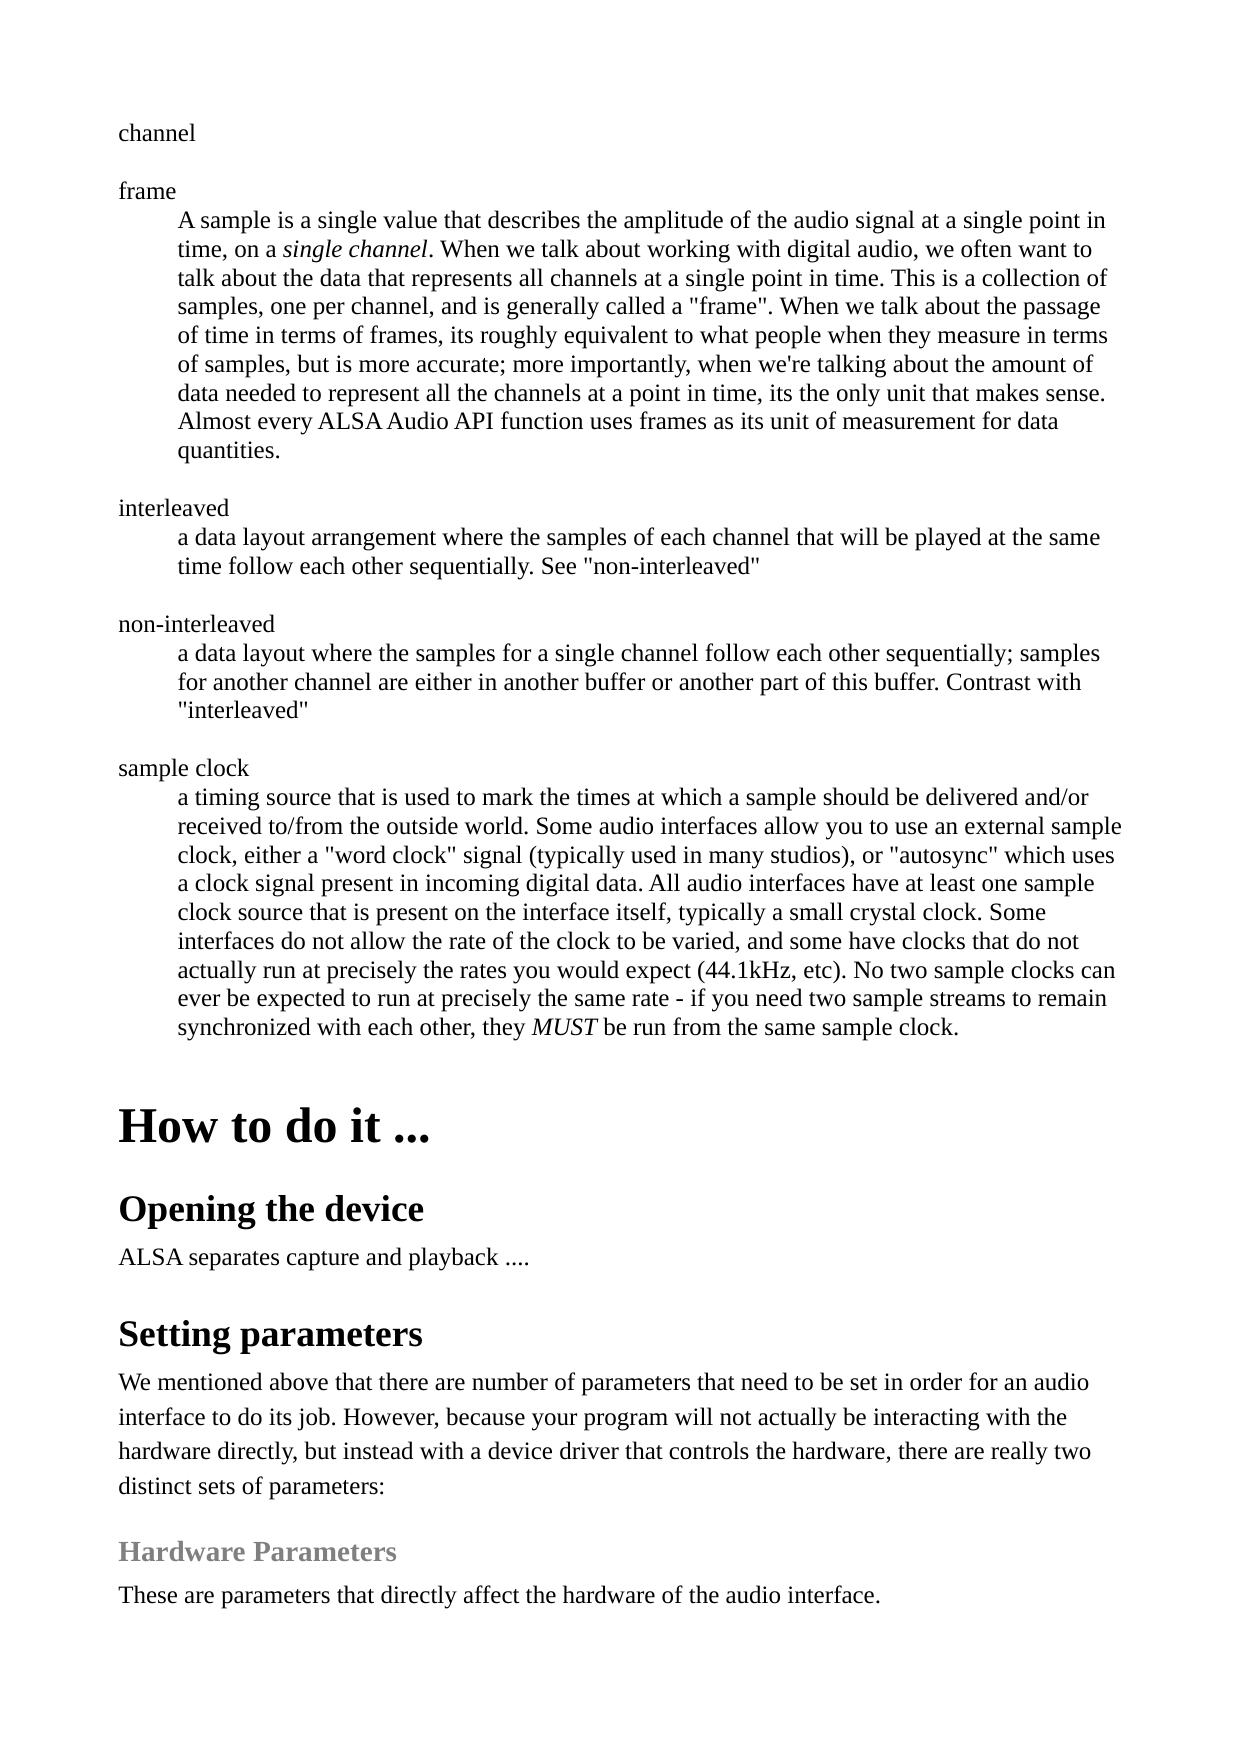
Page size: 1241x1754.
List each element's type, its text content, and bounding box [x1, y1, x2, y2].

subtitle Hardware Parameters [118, 1534, 1122, 1568]
text We mentioned above that there are number of parameters that need to be set in order for an audio interface to do its job. However, because your program will not actually be interacting with the hardware directly, but instead with a device driver that controls the hardware, there are really two distinct sets of parameters: [118, 1367, 1122, 1500]
subtitle sample clock [118, 753, 1122, 782]
list a data layout arrangement where the samples of each channel that will be played at the same time follow each other sequentially. See "non-interleaved" [177, 522, 1122, 579]
subtitle Setting parameters [118, 1312, 1122, 1355]
text These are parameters that directly affect the hardware of the audio interface. [118, 1581, 1122, 1609]
subtitle interleaved [118, 493, 1122, 522]
text ALSA separates capture and playback .... [118, 1242, 1122, 1271]
list a timing source that is used to mark the times at which a sample should be delivered and/or received to/from the outside world. Some audio interfaces allow you to use an external sample clock, either a "word clock" signal (typically used in many studios), or "autosync" which uses a clock signal present in incoming digital data. All audio interfaces have at least one sample clock source that is present on the interface itself, typically a small crystal clock. Some interfaces do not allow the rate of the clock to be varied, and some have clocks that do not actually run at precisely the rates you would expect (44.1kHz, etc). No two sample clocks can ever be expected to run at precisely the same rate - if you need two sample streams to remain synchronized with each other, they MUST be run from the same sample clock. [177, 782, 1122, 1041]
subtitle frame [118, 176, 1122, 205]
list A sample is a single value that describes the amplitude of the audio signal at a single point in time, on a single channel. When we talk about working with digital audio, we often want to talk about the data that represents all channels at a single point in time. This is a collection of samples, one per channel, and is generally called a "frame". When we talk about the passage of time in terms of frames, its roughly equivalent to what people when they measure in terms of samples, but is more accurate; more importantly, when we're talking about the amount of data needed to represent all the channels at a point in time, its the only unit that makes sense. Almost every ALSA Audio API function uses frames as its unit of measurement for data quantities. [177, 205, 1122, 464]
subtitle Opening the device [118, 1186, 1122, 1229]
subtitle non-interleaved [118, 609, 1122, 638]
subtitle channel [118, 118, 1122, 147]
subtitle How to do it ... [118, 1096, 1122, 1153]
list a data layout where the samples for a single channel follow each other sequentially; samples for another channel are either in another buffer or another part of this buffer. Contrast with "interleaved" [177, 638, 1122, 724]
